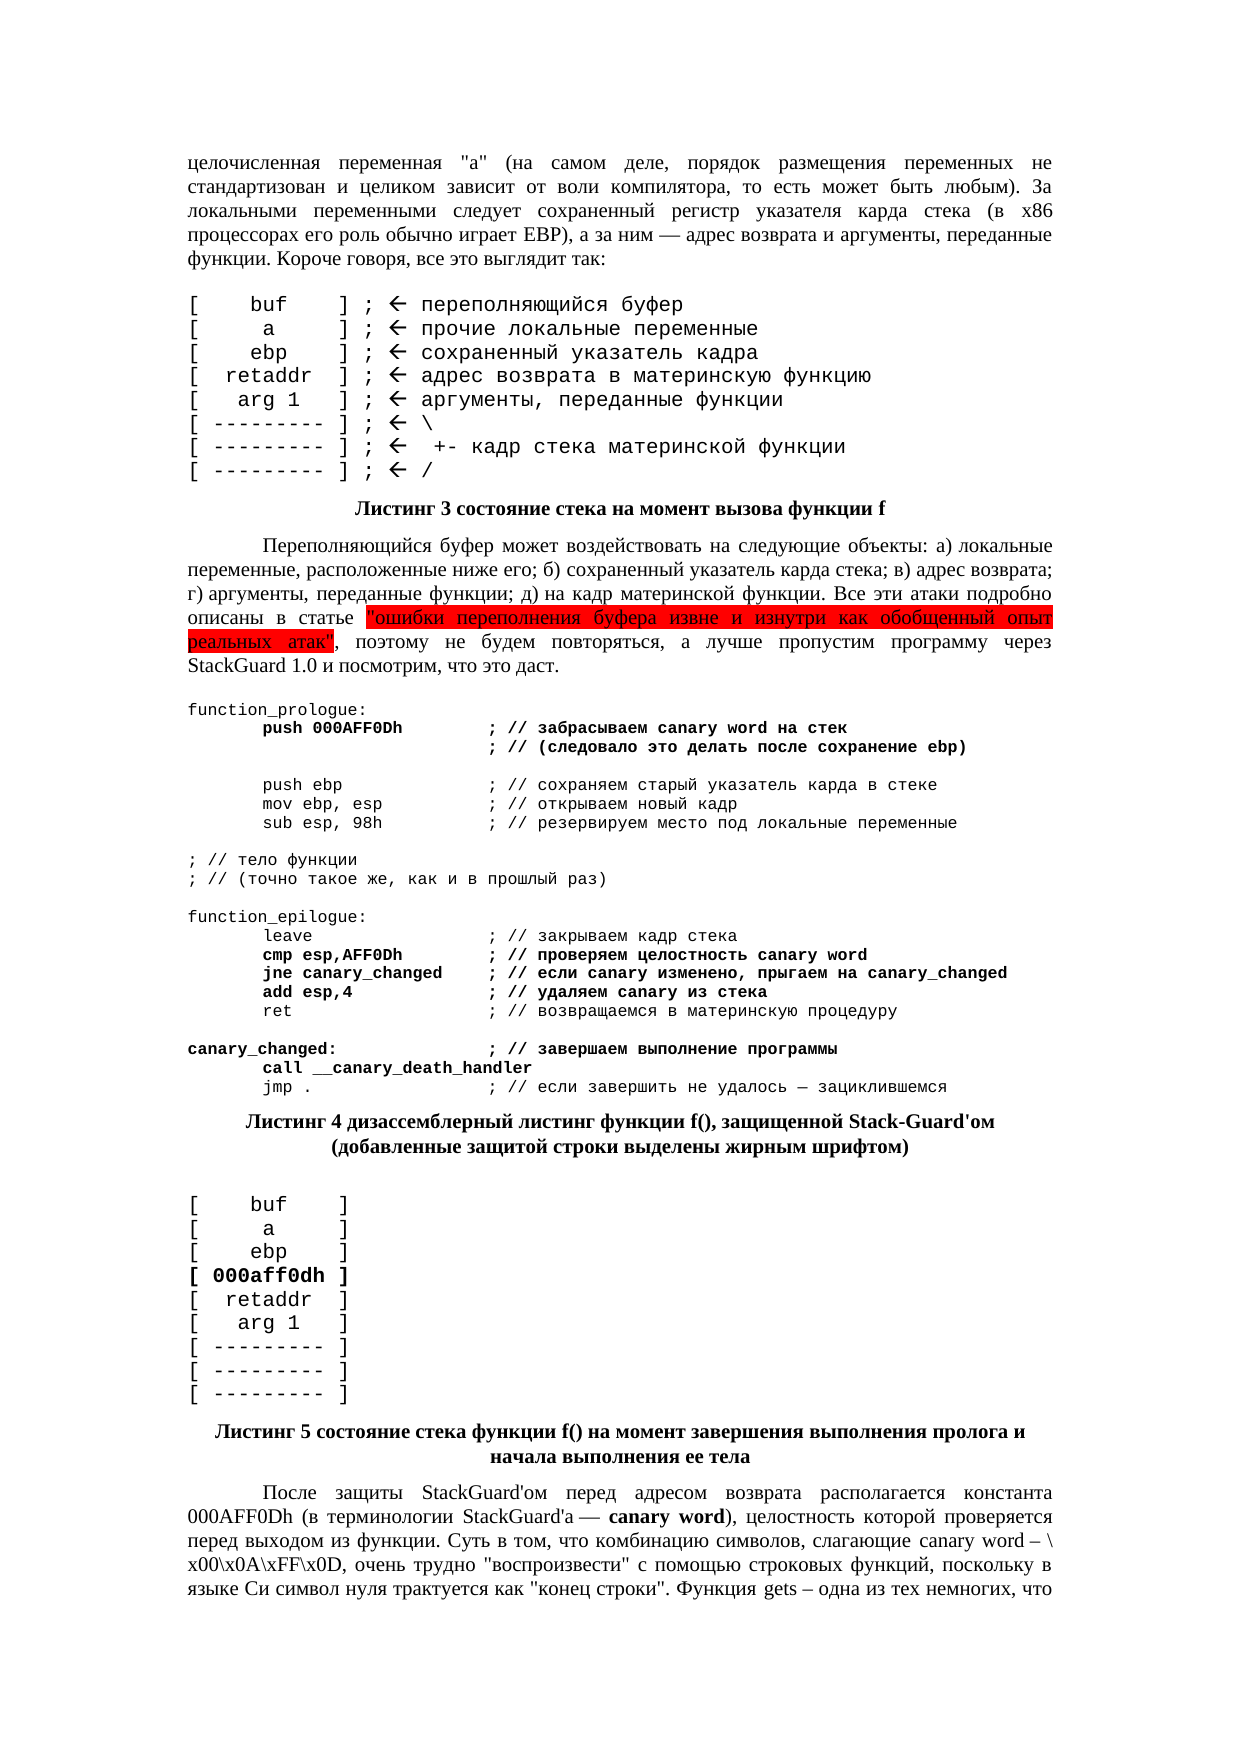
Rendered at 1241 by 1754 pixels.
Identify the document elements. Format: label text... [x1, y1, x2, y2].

text Листинг 3 состояние стека на момент вызова функции f [187, 496, 1053, 520]
text Переполняющийся буфер может воздействовать на следующие объекты: а) локальные переменные, расположенные ниже его; б) сохраненный указатель карда стека; в) адрес возврата; г) аргументы, переданные функции; д) на кадр материнской функции. Все эти атаки подробно описаны в статье "ошибки переполнения буфера извне и изнутри как обобщенный опыт реальных атак", поэтому не будем повторяться, а лучше пропустим программу через StackGuard 1.0 и посмотрим, что это даст. [187, 533, 1053, 677]
text call __canary_death_handler [187, 1059, 1053, 1078]
text ; // (точно такое же, как и в прошлый раз) [187, 871, 1053, 889]
text [ retaddr ] ;  адрес возврата в материнскую функцию [187, 365, 1053, 389]
text leave ; // закрываем кадр стека [187, 927, 1053, 946]
text [ retaddr ] [187, 1289, 1053, 1312]
text [ a ] ;  прочие локальные переменные [187, 318, 1053, 342]
text [ --------- ] [187, 1360, 1053, 1383]
text [ --------- ] ;  / [187, 460, 1053, 483]
text После защиты StackGuard'ом перед адресом возврата располагается константа 000AFF0Dh (в терминологии StackGuard'а — canary word), целостность которой проверяется перед выходом из функции. Суть в том, что комбинацию символов, слагающие canary word – \x00\x0A\xFF\x0D, очень трудно "воспроизвести" с помощью строковых функций, поскольку в языке Си символ нуля трактуется как "конец строки". Функция gets – одна из тех немногих, что [187, 1480, 1053, 1600]
text [ ebp ] ;  сохраненный указатель кадра [187, 342, 1053, 365]
text [ buf ] [187, 1194, 1053, 1218]
text ; // тело функции [187, 852, 1053, 871]
text [ arg 1 ] ;  аргументы, переданные функции [187, 389, 1053, 413]
text [ a ] [187, 1218, 1053, 1241]
text push 000AFF0Dh ; // забрасываем canary word на стек [187, 720, 1053, 739]
text [ --------- ] ;  +- кадр стека материнской функции [187, 436, 1053, 460]
text целочисленная переменная "a" (на самом деле, порядок размещения переменных не стандартизован и целиком зависит от воли компилятора, то есть может быть любым). За локальными переменными следует сохраненный регистр указателя карда стека (в x86 процессорах его роль обычно играет EBP), а за ним — адрес возврата и аргументы, переданные функции. Короче говоря, все это выглядит так: [187, 150, 1053, 270]
text function_epilogue: [187, 908, 1053, 927]
text [ 000aff0dh ] [187, 1265, 1053, 1289]
text [ --------- ] [187, 1383, 1053, 1407]
text function_prologue: [187, 701, 1053, 720]
text Листинг 4 дизассемблерный листинг функции f(), защищенной Stack-Guard'ом (добавленные защитой строки выделены жирным шрифтом) [187, 1109, 1053, 1158]
text [ arg 1 ] [187, 1312, 1053, 1336]
text Листинг 5 состояние стека функции f() на момент завершения выполнения пролога и начала выполнения ее тела [187, 1419, 1053, 1468]
text cmp esp,AFF0Dh ; // проверяем целостность canary word [187, 946, 1053, 965]
text [ --------- ] ;  \ [187, 413, 1053, 436]
text canary_changed: ; // завершаем выполнение программы [187, 1040, 1053, 1059]
text [ buf ] ;  переполняющийся буфер [187, 294, 1053, 318]
text add esp,4 ; // удаляем canary из стека [187, 984, 1053, 1003]
text [ ebp ] [187, 1241, 1053, 1265]
text jne canary_changed ; // если canary изменено, прыгаем на canary_changed [187, 965, 1053, 984]
text ; // (следовало это делать после сохранение ebp) [187, 739, 1053, 758]
text jmp . ; // если завершить не удалось — зациклившемся [187, 1078, 1053, 1097]
text push ebp ; // сохраняем старый указатель карда в стеке [187, 776, 1053, 795]
text sub esp, 98h ; // резервируем место под локальные переменные [187, 814, 1053, 833]
text mov ebp, esp ; // открываем новый кадр [187, 795, 1053, 814]
text ret ; // возвращаемся в материнскую процедуру [187, 1003, 1053, 1022]
text [ --------- ] [187, 1336, 1053, 1360]
